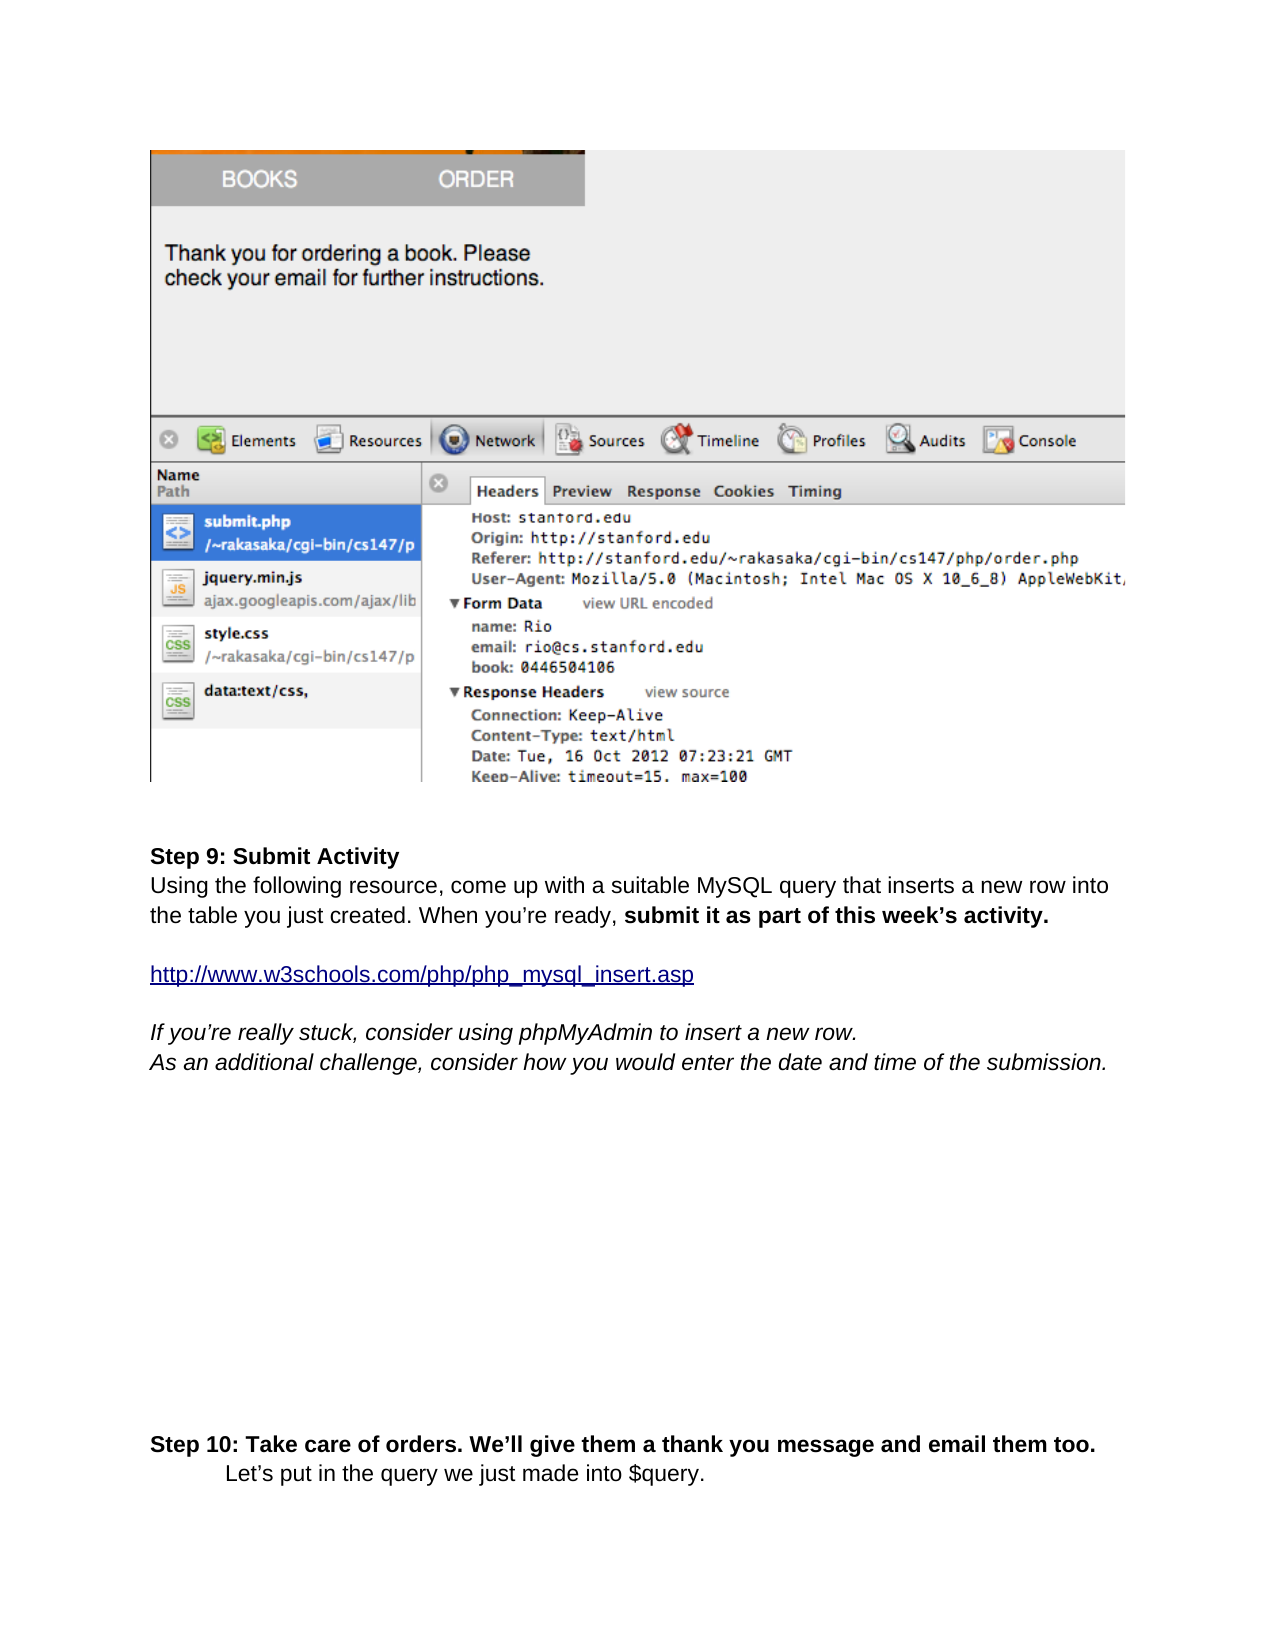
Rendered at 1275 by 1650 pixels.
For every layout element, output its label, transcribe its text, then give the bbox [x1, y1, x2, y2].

text http://www.w3schools.com/php/php_mysql_insert.asp [150, 961, 1125, 987]
text Let’s put in the query we just made into $query. [225, 1461, 1125, 1486]
text Step 10: Take care of orders. We’ll give them a thank you message and email them too. [150, 1431, 1125, 1457]
picture [150, 150, 1125, 782]
text As an additional challenge, consider how you would enter the date and time of the submission. [150, 1049, 1125, 1075]
text If you’re really stuck, consider using phpMyAdmin to insert a new row. [150, 1020, 1125, 1046]
text Step 9: Submit Activity [150, 844, 1125, 869]
text Using the following resource, come up with a suitable MySQL query that inserts a new row into the table you just created. When you’re ready, submit it as part of this week’s activity. [150, 873, 1125, 928]
